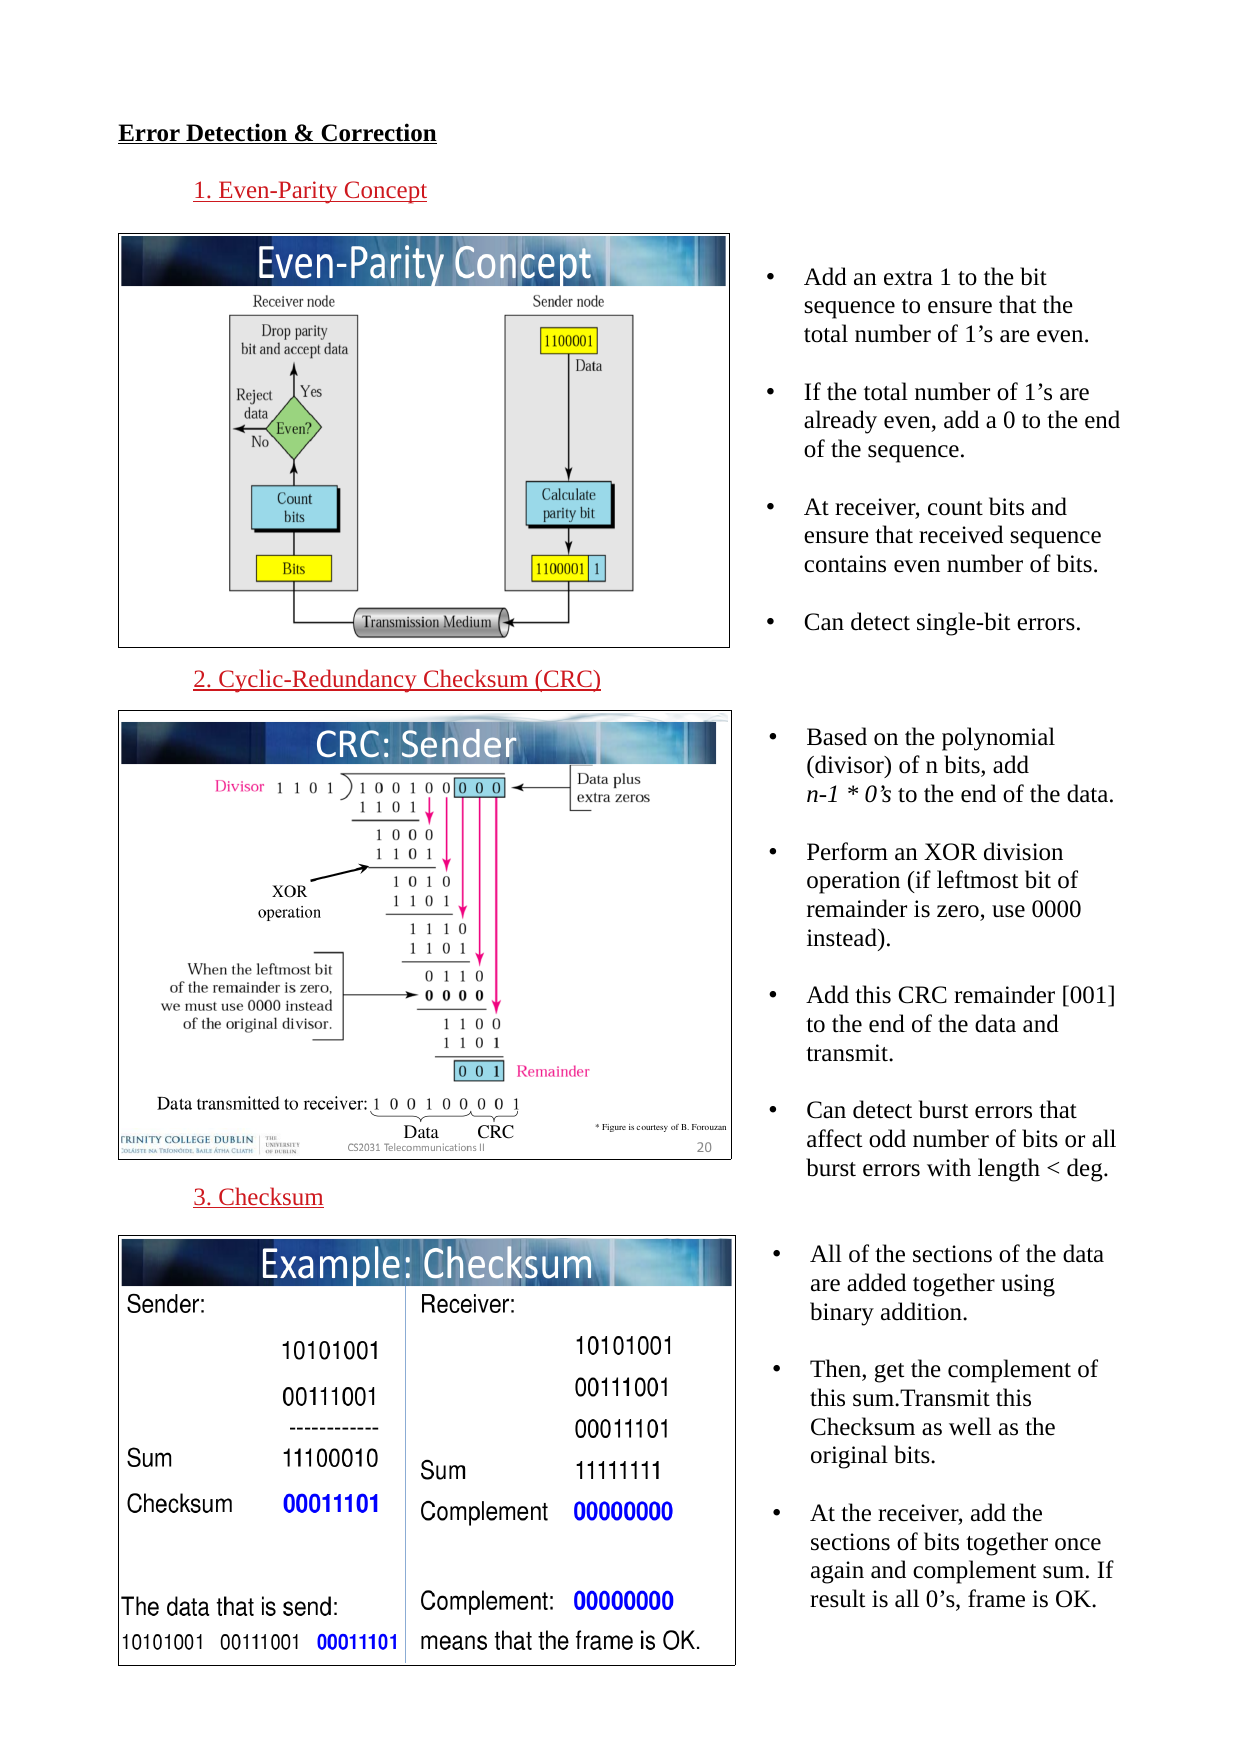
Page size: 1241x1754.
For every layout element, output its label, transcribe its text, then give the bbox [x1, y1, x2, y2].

list Perform an XOR division operation (if leftmost bit of remainder is zero, use 0000 instead). [732, 837, 1122, 952]
list Can detect burst errors that affect odd number of bits or all burst errors with length < deg. [156, 1096, 1122, 1182]
list Can detect single-bit errors. [730, 607, 1122, 636]
list Add an extra 1 to the bit sequence to ensure that the total number of 1’s are even. [730, 262, 1122, 348]
picture [121, 713, 728, 1156]
list Then, get the complement of this sum.Transmit this Checksum as well as the original bits. [736, 1354, 1122, 1469]
list 1. Even-Parity Concept [156, 176, 1122, 204]
picture [121, 1238, 732, 1663]
list All of the sections of the data are added together using binary addition. [736, 1239, 1122, 1326]
list 3. Checksum [156, 1182, 1122, 1211]
list n-1 * 0’s to the end of the data. [732, 779, 1122, 808]
list At receiver, count bits and ensure that received sequence contains even number of bits. [730, 492, 1122, 578]
list 2. Cyclic-Redundancy Checksum (CRC) [156, 664, 1122, 693]
list At the receiver, add the sections of bits together once again and complement sum. If result is all 0’s, frame is OK. [736, 1498, 1122, 1613]
list Add this CRC remainder [001] to the end of the data and transmit. [732, 981, 1122, 1067]
picture [121, 236, 726, 645]
list Based on the polynomial (divisor) of n bits, add [732, 722, 1122, 779]
text Error Detection & Correction [118, 118, 1122, 147]
list If the total number of 1’s are already even, add a 0 to the end of the sequence. [730, 377, 1122, 463]
